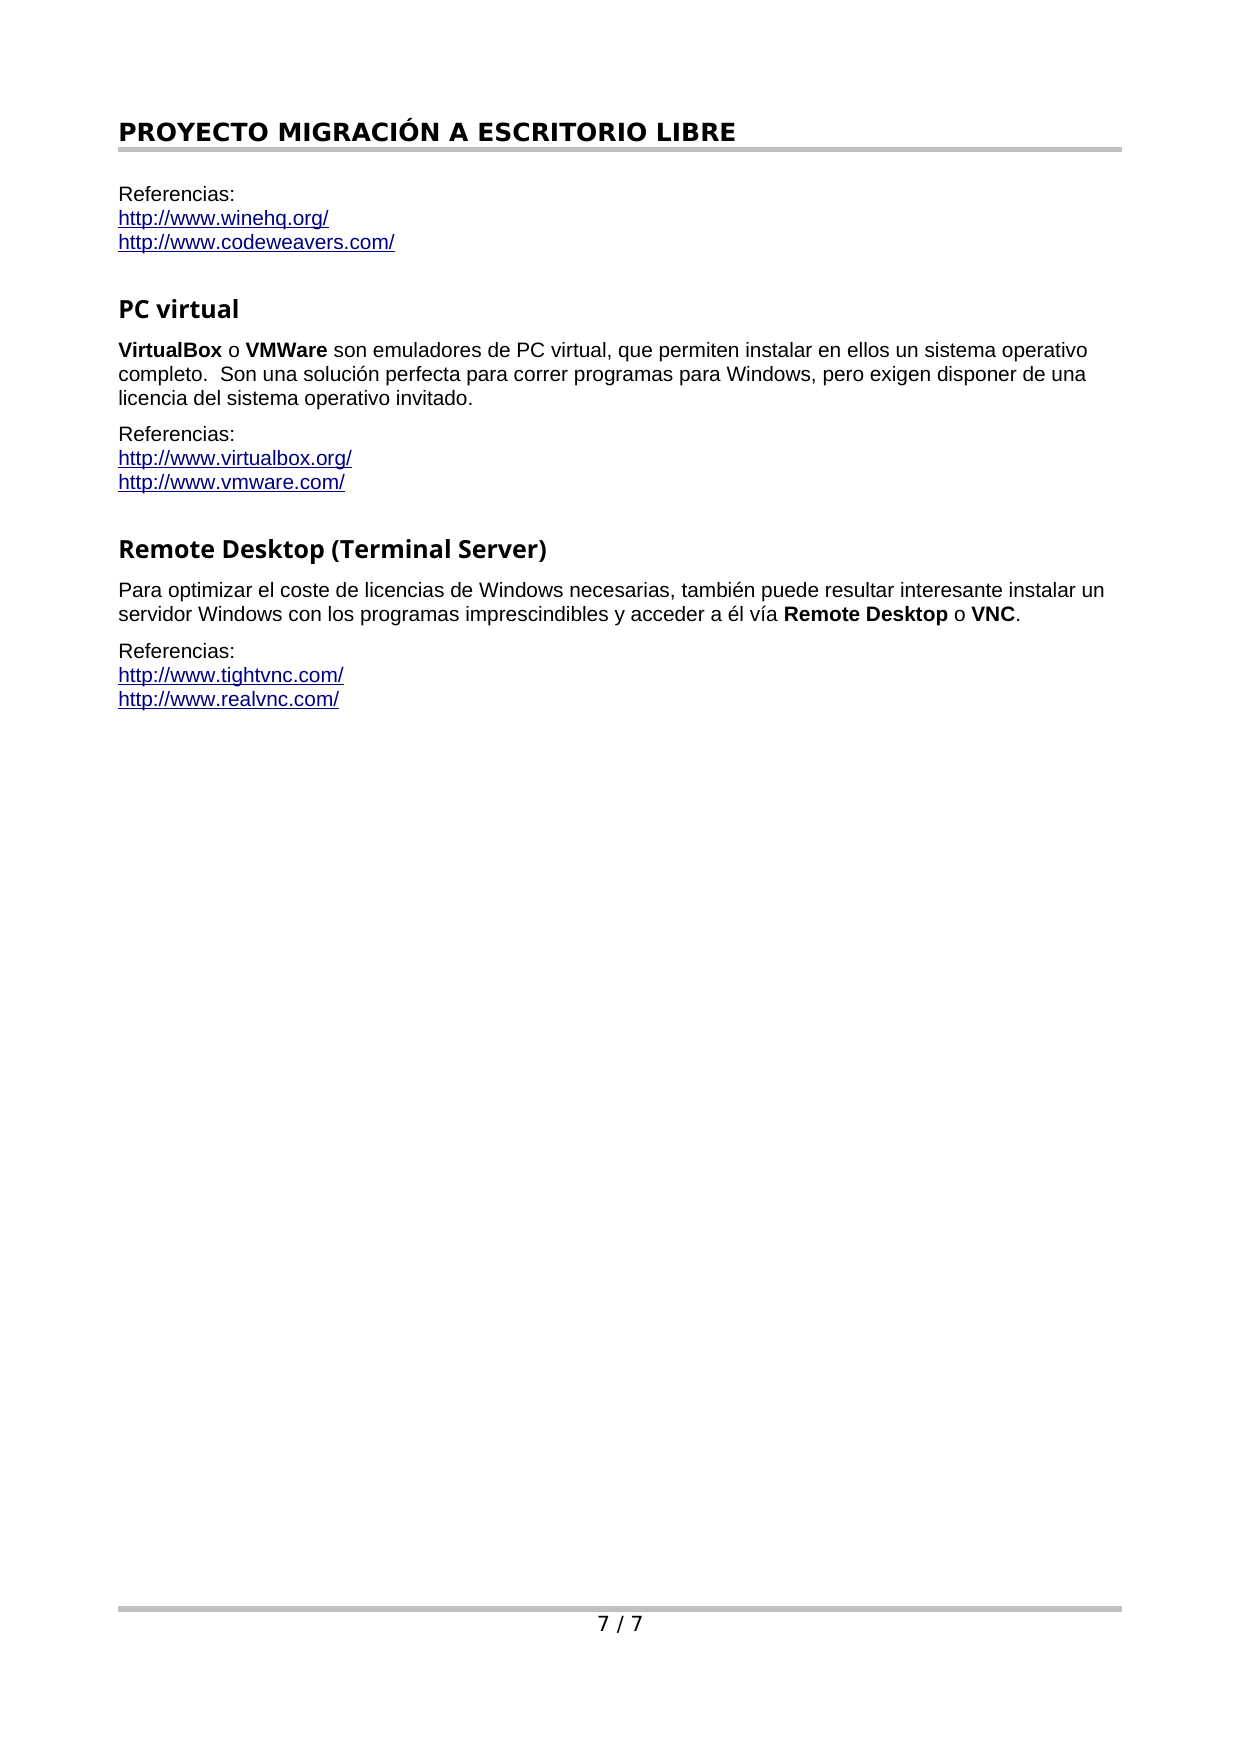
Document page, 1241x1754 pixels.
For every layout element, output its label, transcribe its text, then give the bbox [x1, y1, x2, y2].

subtitle PC virtual [118, 291, 1122, 325]
text Para optimizar el coste de licencias de Windows necesarias, también puede resultar interesante instalar un servidor Windows con los programas imprescindibles y acceder a él vía Remote Desktop o VNC. [118, 578, 1122, 626]
text Referencias: http://www.tightvnc.com/ http://www.realvnc.com/ [118, 639, 1122, 711]
subtitle Remote Desktop (Terminal Server) [118, 532, 1122, 566]
text Referencias: http://www.winehq.org/ http://www.codeweavers.com/ [118, 182, 1122, 254]
text VirtualBox o VMWare son emuladores de PC virtual, que permiten instalar en ellos un sistema operativo completo. Son una solución perfecta para correr programas para Windows, pero exigen disponer de una licencia del sistema operativo invitado. [118, 338, 1122, 410]
text Referencias: http://www.virtualbox.org/ http://www.vmware.com/ [118, 422, 1122, 494]
